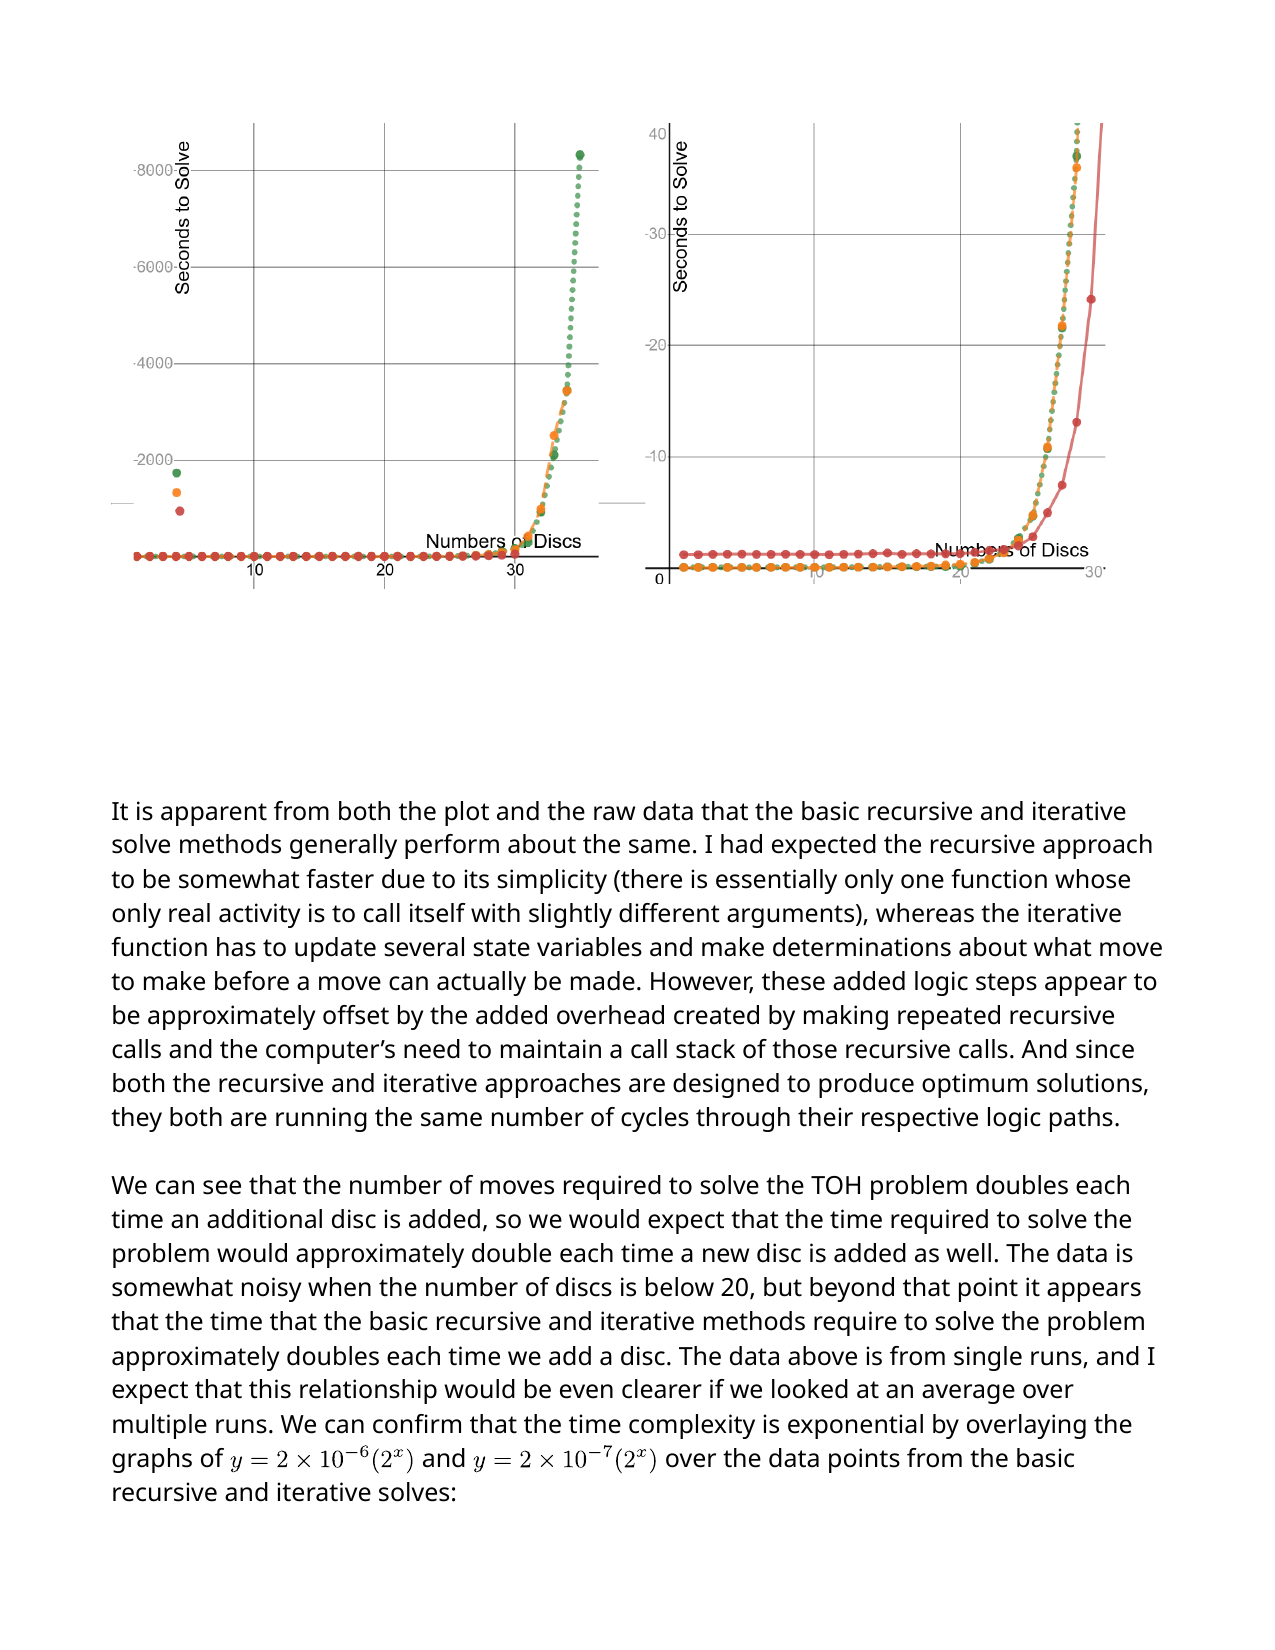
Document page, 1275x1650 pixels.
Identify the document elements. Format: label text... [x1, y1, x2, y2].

picture [645, 123, 1106, 584]
text It is apparent from both the plot and the raw data that the basic recursive and iterative solve methods generally perform about the same. I had expected the recursive approach to be somewhat faster due to its simplicity (there is essentially only one function whose only real activity is to call itself with slightly different arguments), whereas the iterative function has to update several state variables and make determinations about what move to make before a move can actually be made. However, these added logic steps appear to be approximately offset by the added overhead created by making repeated recursive calls and the computer’s need to maintain a call stack of those recursive calls. And since both the recursive and iterative approaches are designed to produce optimum solutions, they both are running the same number of cycles through their respective logic paths. [111, 793, 1164, 1134]
picture [133, 123, 599, 589]
text We can see that the number of moves required to solve the TOH problem doubles each time an additional disc is added, so we would expect that the time required to solve the problem would approximately double each time a new disc is added as well. The data is somewhat noisy when the number of discs is below 20, but beyond that point it appears that the time that the basic recursive and iterative methods require to solve the problem approximately doubles each time we add a disc. The data above is from single runs, and I expect that this relationship would be even clearer if we looked at an average over multiple runs. We can confirm that the time complexity is exponential by overlaying the graphs of and over the data points from the basic recursive and iterative solves: [111, 1168, 1164, 1508]
